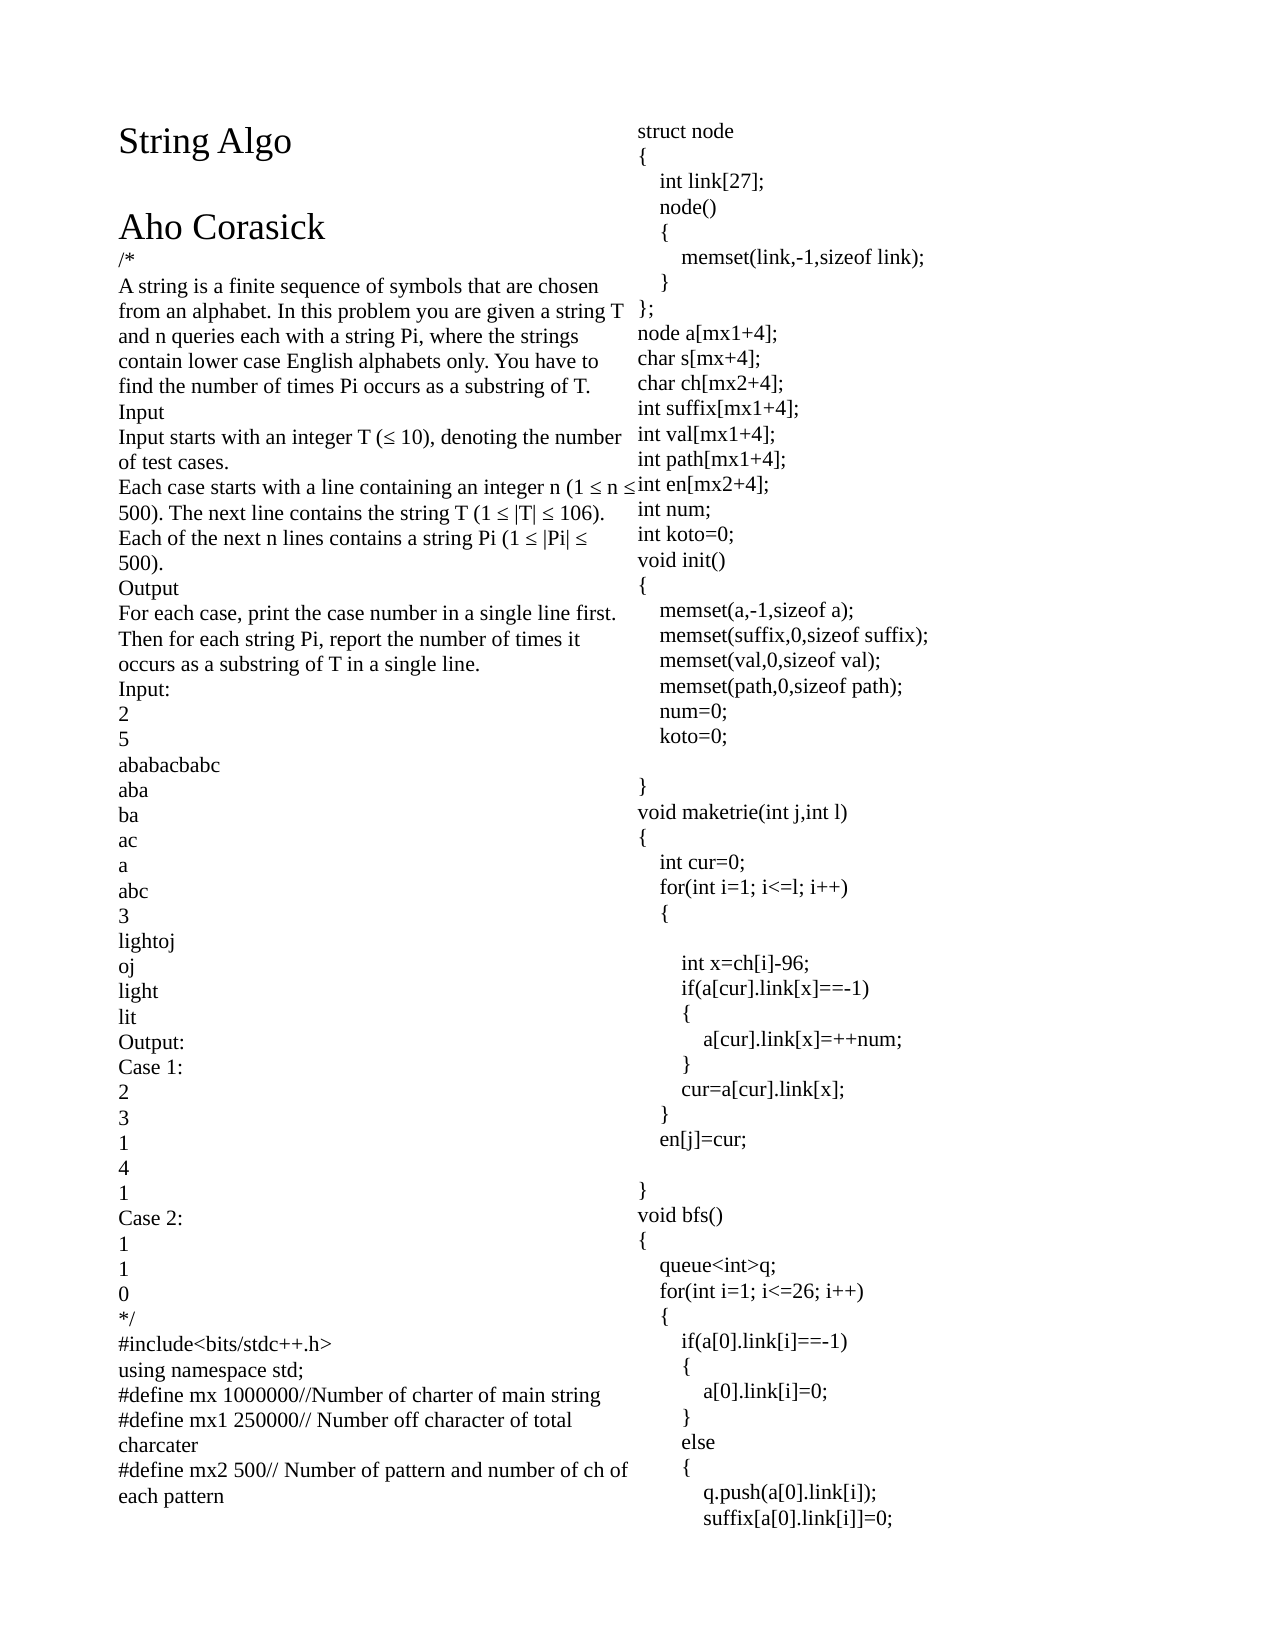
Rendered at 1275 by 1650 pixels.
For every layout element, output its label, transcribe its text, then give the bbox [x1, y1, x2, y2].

text { [637, 1353, 1157, 1378]
text { [637, 1227, 1157, 1252]
text { [637, 899, 1157, 925]
text ac [118, 827, 637, 852]
text Input [118, 399, 637, 424]
text Output [118, 575, 637, 600]
text light [118, 978, 637, 1004]
text /* [118, 247, 637, 273]
text #define mx1 250000// Number off character of total charcater [118, 1407, 637, 1457]
text memset(val,0,sizeof val); [637, 647, 1157, 673]
text { [637, 1454, 1157, 1479]
text { [637, 1303, 1157, 1328]
text for(int i=1; i<=26; i++) [637, 1278, 1157, 1303]
text struct node [637, 118, 1157, 143]
text node a[mx1+4]; [637, 320, 1157, 345]
text koto=0; [637, 723, 1157, 748]
text memset(a,-1,sizeof a); [637, 597, 1157, 622]
text aba [118, 777, 637, 802]
text 2 [118, 701, 637, 726]
text a[0].link[i]=0; [637, 1378, 1157, 1404]
text if(a[cur].link[x]==-1) [637, 975, 1157, 1000]
text 0 [118, 1281, 637, 1306]
text Output: [118, 1029, 637, 1054]
text else [637, 1429, 1157, 1454]
text 1 [118, 1231, 637, 1256]
text ababacbabc [118, 752, 637, 777]
text abc [118, 878, 637, 903]
text 3 [118, 1104, 637, 1130]
text } [637, 1101, 1157, 1126]
text Input starts with an integer T (≤ 10), denoting the number of test cases. [118, 424, 637, 474]
text 1 [118, 1130, 637, 1155]
text A string is a finite sequence of symbols that are chosen from an alphabet. In this problem you are given a string T and n queries each with a string Pi, where the strings contain lower case English alphabets only. You have to find the number of times Pi occurs as a substring of T. [118, 273, 637, 399]
text #define mx2 500// Number of pattern and number of ch of each pattern [118, 1457, 637, 1508]
text Case 1: [118, 1054, 637, 1079]
text } [637, 1051, 1157, 1076]
text { [637, 572, 1157, 597]
text node() [637, 194, 1157, 219]
text } [637, 1177, 1157, 1202]
text lit [118, 1004, 637, 1029]
text } [637, 269, 1157, 294]
text int val[mx1+4]; [637, 421, 1157, 446]
text void bfs() [637, 1202, 1157, 1227]
text 5 [118, 726, 637, 752]
text For each case, print the case number in a single line first. Then for each string Pi, report the number of times it occurs as a substring of T in a single line. [118, 600, 637, 676]
text 1 [118, 1256, 637, 1281]
text Case 2: [118, 1205, 637, 1231]
text memset(suffix,0,sizeof suffix); [637, 622, 1157, 647]
text 2 [118, 1079, 637, 1104]
text { [637, 219, 1157, 244]
text #include<bits/stdc++.h> [118, 1331, 637, 1357]
text int x=ch[i]-96; [637, 950, 1157, 975]
text cur=a[cur].link[x]; [637, 1076, 1157, 1101]
text memset(path,0,sizeof path); [637, 673, 1157, 698]
text suffix[a[0].link[i]]=0; [637, 1504, 1157, 1530]
text { [637, 1000, 1157, 1026]
text { [637, 824, 1157, 849]
text Each case starts with a line containing an integer n (1 ≤ n ≤ 500). The next line contains the string T (1 ≤ |T| ≤ 106). Each of the next n lines contains a string Pi (1 ≤ |Pi| ≤ 500). [118, 474, 637, 575]
text String Algo [118, 118, 637, 161]
text int path[mx1+4]; [637, 446, 1157, 471]
text void init() [637, 547, 1157, 572]
text num=0; [637, 698, 1157, 723]
text int link[27]; [637, 168, 1157, 194]
text char ch[mx2+4]; [637, 370, 1157, 395]
text Aho Corasick [118, 204, 637, 247]
text } [637, 1404, 1157, 1429]
text memset(link,-1,sizeof link); [637, 244, 1157, 269]
text using namespace std; [118, 1357, 637, 1382]
text } [637, 773, 1157, 799]
text lightoj [118, 928, 637, 953]
text */ [118, 1306, 637, 1331]
text ba [118, 802, 637, 827]
text int suffix[mx1+4]; [637, 395, 1157, 421]
text }; [637, 294, 1157, 320]
text { [637, 143, 1157, 168]
text int koto=0; [637, 521, 1157, 547]
text for(int i=1; i<=l; i++) [637, 874, 1157, 899]
text queue<int>q; [637, 1252, 1157, 1278]
text Input: [118, 676, 637, 701]
text int num; [637, 496, 1157, 521]
text 3 [118, 903, 637, 928]
text if(a[0].link[i]==-1) [637, 1328, 1157, 1353]
text a [118, 852, 637, 878]
text char s[mx+4]; [637, 345, 1157, 370]
text int en[mx2+4]; [637, 471, 1157, 496]
text a[cur].link[x]=++num; [637, 1026, 1157, 1051]
text en[j]=cur; [637, 1126, 1157, 1152]
text 4 [118, 1155, 637, 1180]
text int cur=0; [637, 849, 1157, 874]
text q.push(a[0].link[i]); [637, 1479, 1157, 1504]
text 1 [118, 1180, 637, 1205]
text void maketrie(int j,int l) [637, 799, 1157, 824]
text #define mx 1000000//Number of charter of main string [118, 1382, 637, 1407]
text oj [118, 953, 637, 978]
